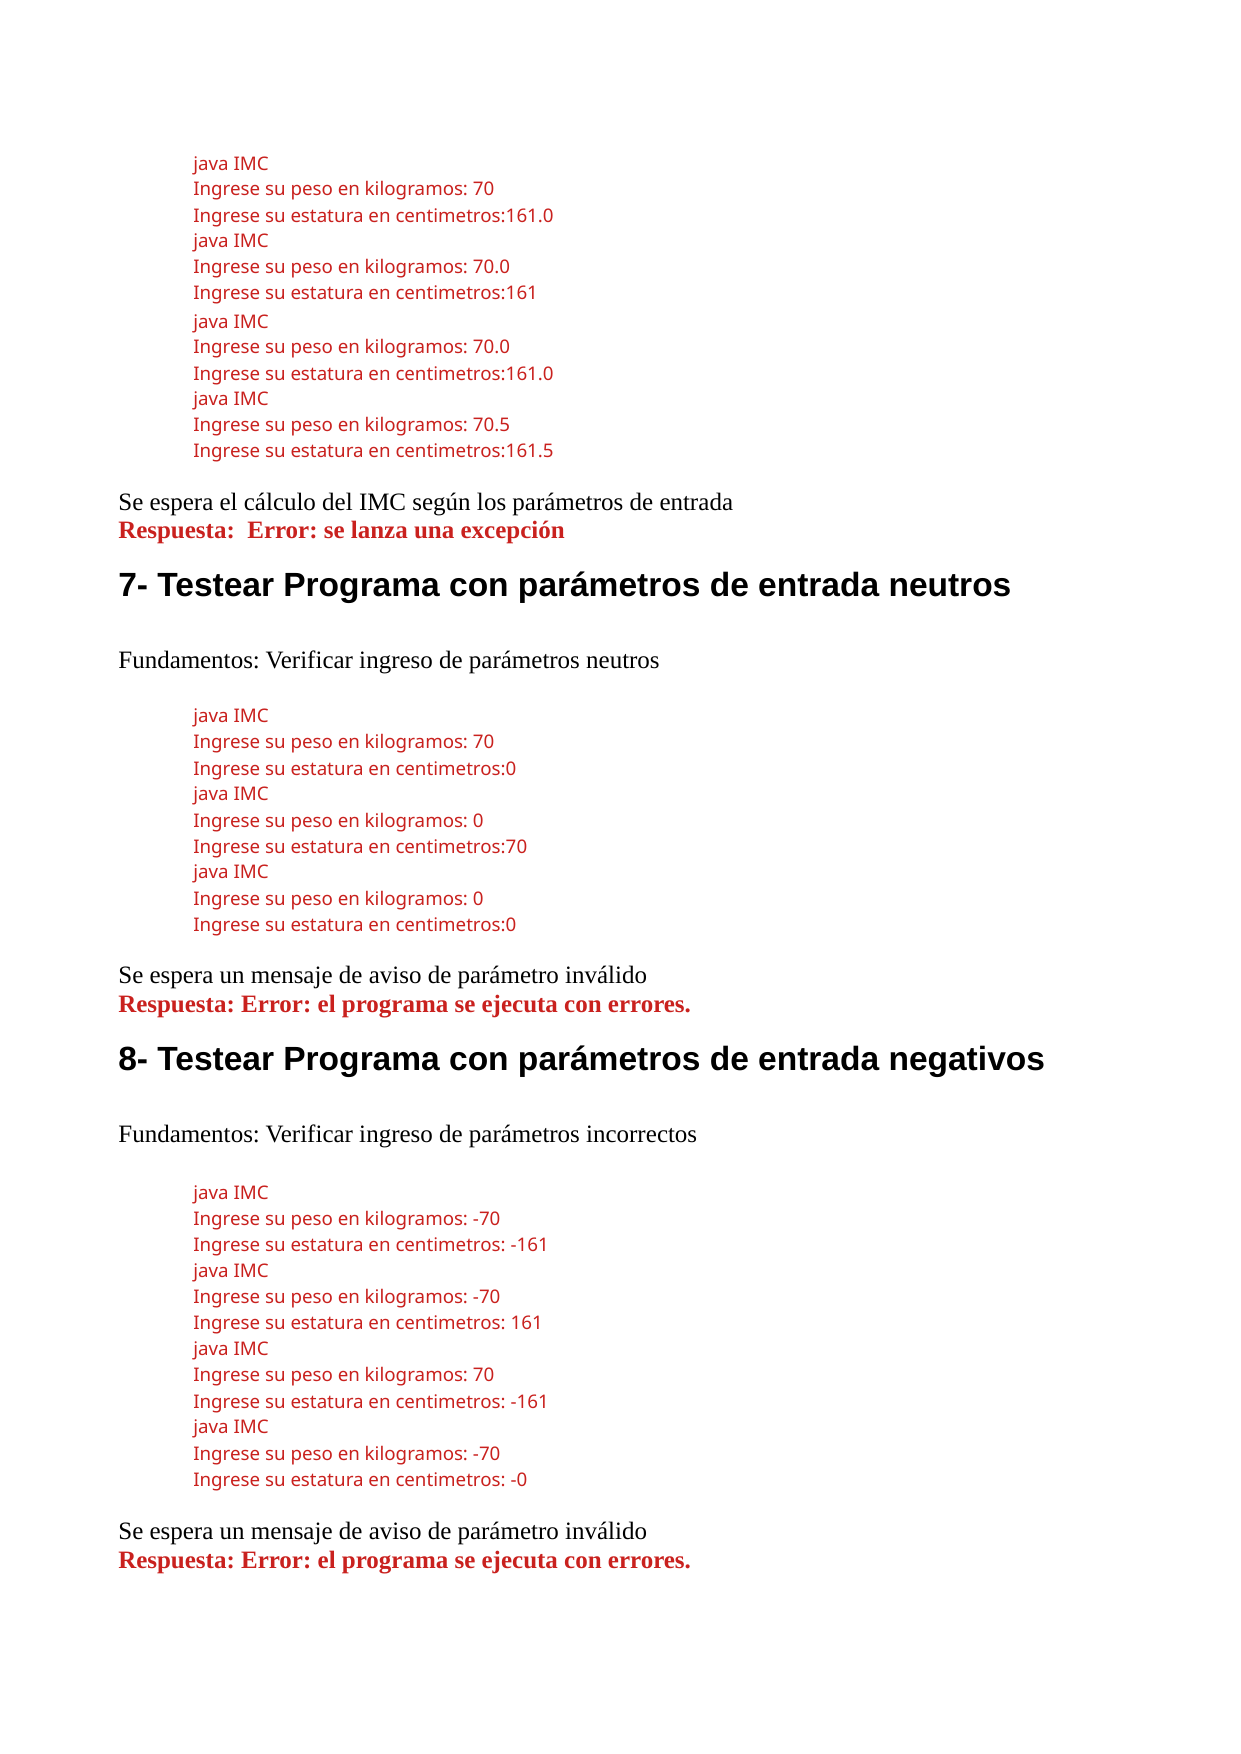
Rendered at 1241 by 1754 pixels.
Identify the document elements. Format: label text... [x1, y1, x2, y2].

text java IMC [118, 227, 1122, 253]
text Ingrese su estatura en centimetros:161.0 [118, 202, 1122, 227]
text Se espera el cálculo del IMC según los parámetros de entrada [118, 487, 1122, 515]
text Respuesta: Error: se lanza una excepción [118, 515, 1122, 544]
text Ingrese su estatura en centimetros:70 [118, 833, 1122, 859]
text java IMC [118, 1176, 1122, 1205]
text Fundamentos: Verificar ingreso de parámetros incorrectos [118, 1119, 1122, 1148]
text Ingrese su peso en kilogramos: 70.5 [118, 411, 1122, 437]
text java IMC [118, 305, 1122, 334]
text java IMC [118, 859, 1122, 885]
text Ingrese su estatura en centimetros: -161 [118, 1388, 1122, 1413]
text Ingrese su peso en kilogramos: 70.0 [118, 334, 1122, 360]
text java IMC [118, 1335, 1122, 1362]
subtitle 7- Testear Programa con parámetros de entrada neutros [118, 565, 1122, 603]
text Se espera un mensaje de aviso de parámetro inválido [118, 961, 1122, 989]
text Fundamentos: Verificar ingreso de parámetros neutros [118, 645, 1122, 673]
text Ingrese su estatura en centimetros:161.0 [118, 360, 1122, 386]
text Ingrese su peso en kilogramos: 70 [118, 1362, 1122, 1388]
text Ingrese su estatura en centimetros: 161 [118, 1310, 1122, 1335]
text java IMC [118, 1413, 1122, 1440]
text Ingrese su peso en kilogramos: -70 [118, 1440, 1122, 1466]
text java IMC [118, 702, 1122, 729]
text Ingrese su peso en kilogramos: 0 [118, 807, 1122, 833]
text java IMC [118, 147, 1122, 176]
subtitle 8- Testear Programa con parámetros de entrada negativos [118, 1039, 1122, 1078]
text Ingrese su estatura en centimetros:161 [118, 279, 1122, 305]
text Ingrese su estatura en centimetros: -161 [118, 1231, 1122, 1257]
text java IMC [118, 781, 1122, 807]
text Se espera un mensaje de aviso de parámetro inválido [118, 1516, 1122, 1545]
text Ingrese su estatura en centimetros: -0 [118, 1466, 1122, 1492]
text Respuesta: Error: el programa se ejecuta con errores. [118, 989, 1122, 1018]
text Ingrese su estatura en centimetros:0 [118, 755, 1122, 781]
text Ingrese su estatura en centimetros:161.5 [118, 437, 1122, 463]
text Ingrese su peso en kilogramos: 70.0 [118, 253, 1122, 279]
text Ingrese su peso en kilogramos: 70 [118, 176, 1122, 202]
text Respuesta: Error: el programa se ejecuta con errores. [118, 1545, 1122, 1574]
text java IMC [118, 386, 1122, 411]
text Ingrese su estatura en centimetros:0 [118, 911, 1122, 937]
text Ingrese su peso en kilogramos: 0 [118, 885, 1122, 911]
text Ingrese su peso en kilogramos: 70 [118, 729, 1122, 755]
text Ingrese su peso en kilogramos: -70 [118, 1205, 1122, 1231]
text java IMC [118, 1257, 1122, 1283]
text Ingrese su peso en kilogramos: -70 [118, 1283, 1122, 1310]
